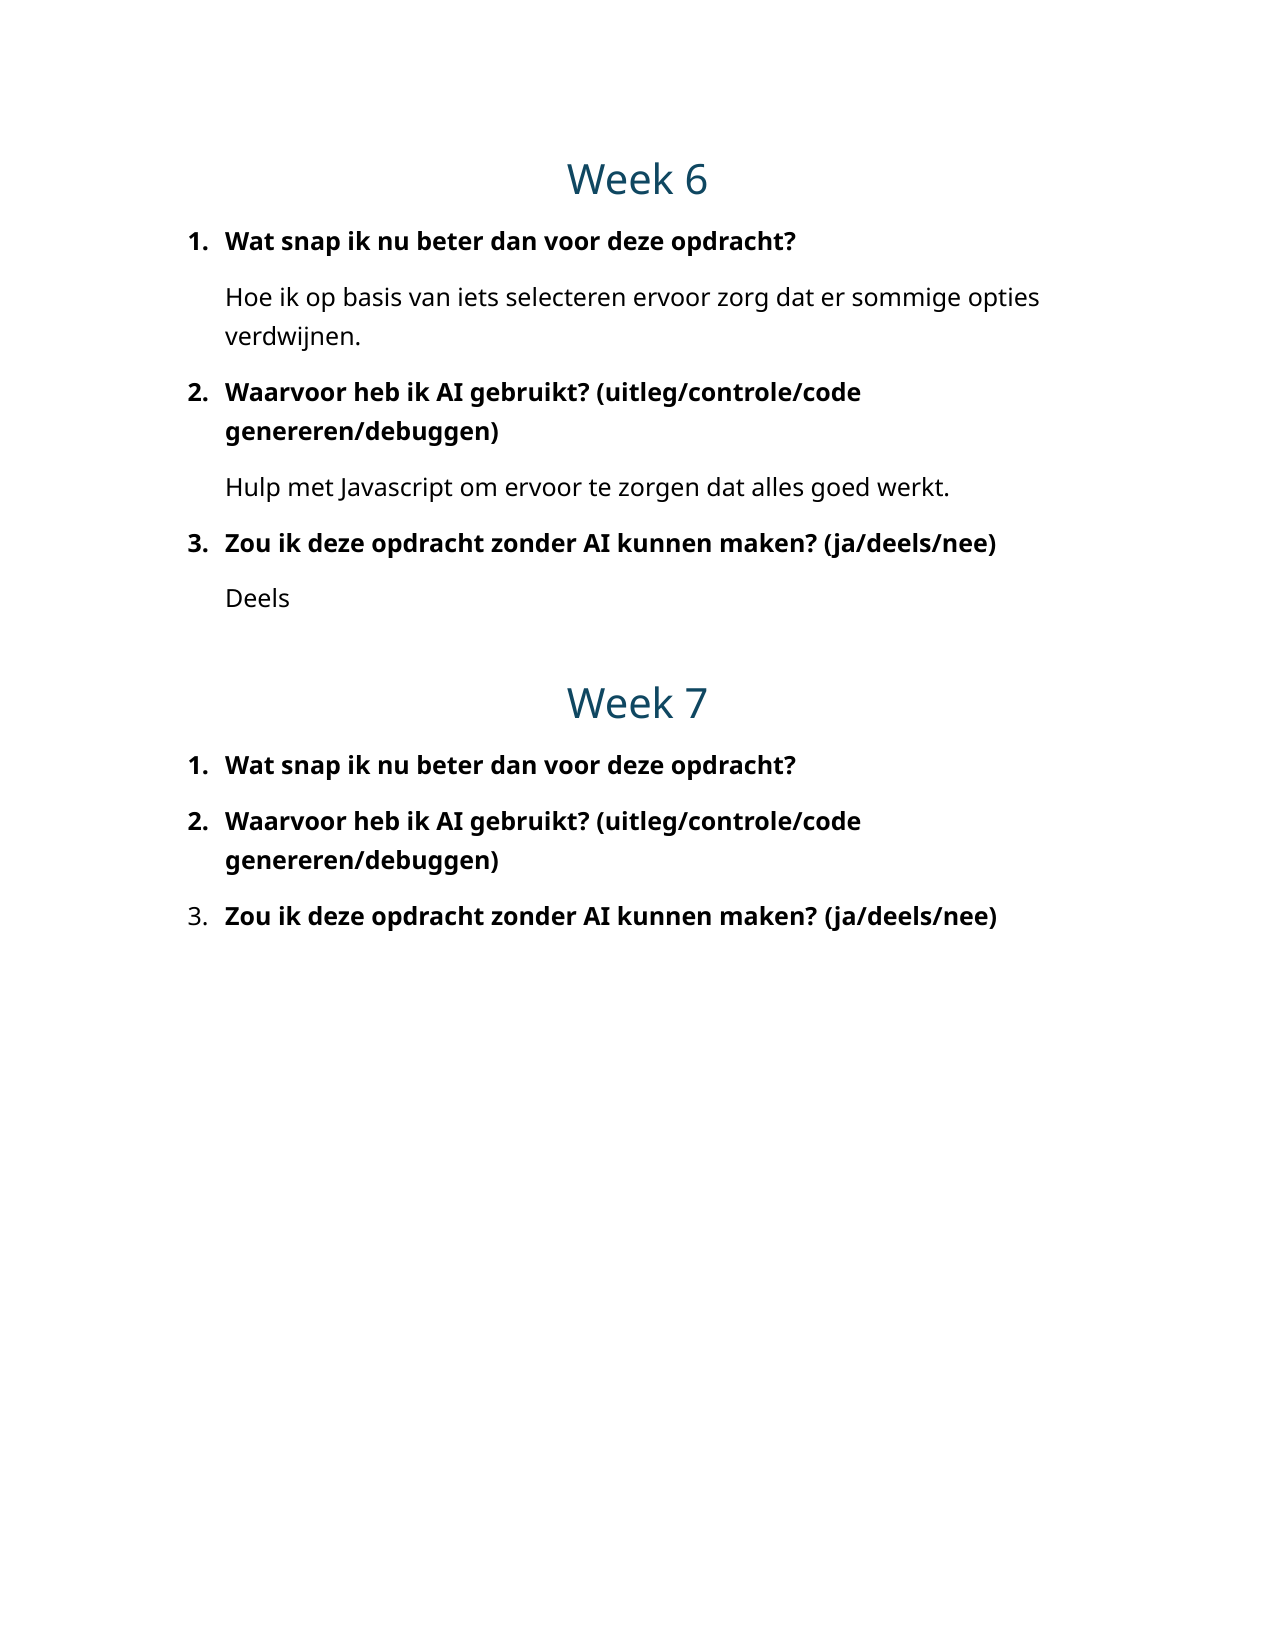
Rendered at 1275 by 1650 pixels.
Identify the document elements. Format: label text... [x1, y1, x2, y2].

list Zou ik deze opdracht zonder AI kunnen maken? (ja/deels/nee) [187, 525, 1125, 559]
list Wat snap ik nu beter dan voor deze opdracht? [187, 748, 1125, 782]
list Wat snap ik nu beter dan voor deze opdracht? [187, 223, 1125, 258]
text Hulp met Javascript om ervoor te zorgen dat alles goed werkt. [225, 469, 1125, 503]
text Deels [225, 581, 1125, 615]
list Waarvoor heb ik AI gebruikt? (uitleg/controle/code genereren/debuggen) [187, 804, 1125, 877]
subtitle Week 6 [150, 150, 1125, 207]
text Hoe ik op basis van iets selecteren ervoor zorg dat er sommige opties verdwijnen. [225, 279, 1125, 353]
list Zou ik deze opdracht zonder AI kunnen maken? (ja/deels/nee) [187, 899, 1125, 933]
subtitle Week 7 [150, 674, 1125, 731]
list Waarvoor heb ik AI gebruikt? (uitleg/controle/code genereren/debuggen) [187, 374, 1125, 448]
